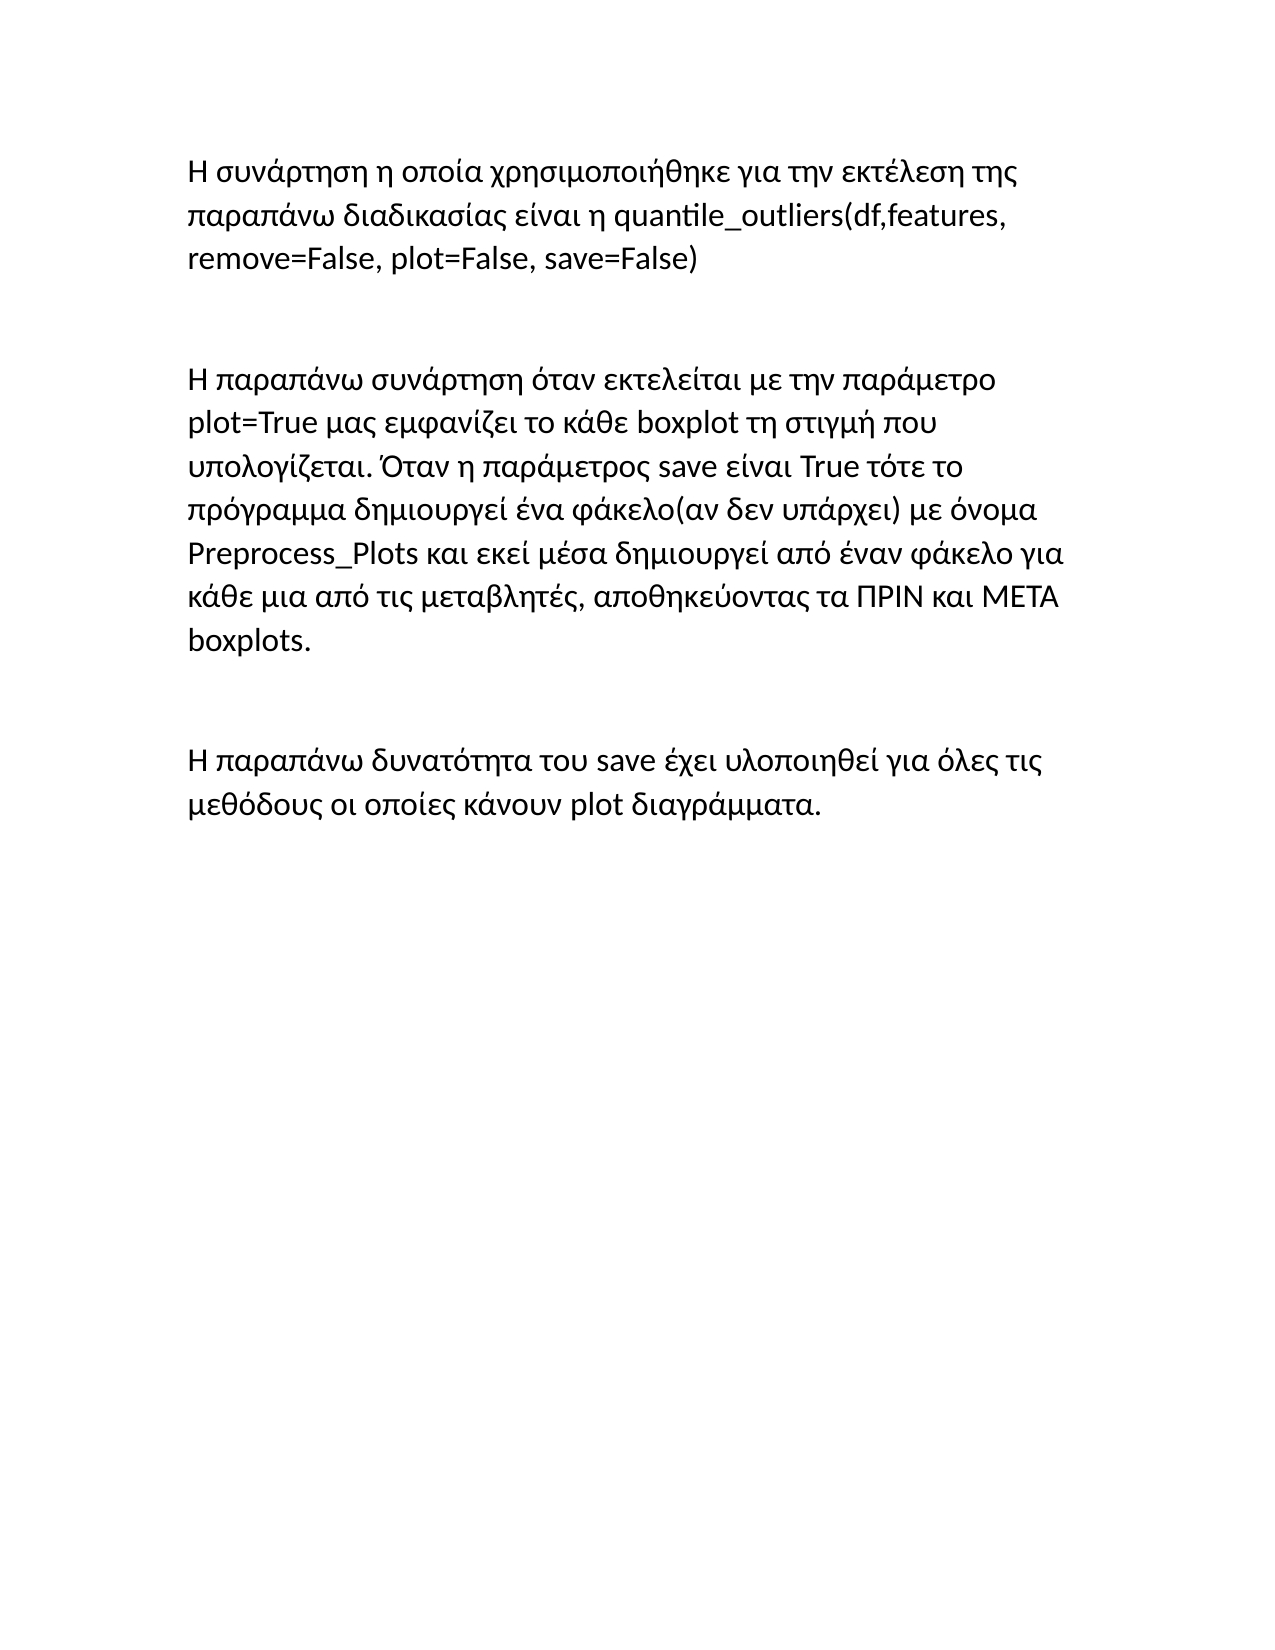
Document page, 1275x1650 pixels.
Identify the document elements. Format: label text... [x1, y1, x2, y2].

text Η συνάρτηση η οποία χρησιμοποιήθηκε για την εκτέλεση της παραπάνω διαδικασίας είναι η quantile_outliers(df,features, remove=False, plot=False, save=False) [187, 150, 1087, 278]
text Η παραπάνω συνάρτηση όταν εκτελείται με την παράμετρο plot=True μας εμφανίζει το κάθε boxplot τη στιγμή που υπολογίζεται. Όταν η παράμετρος save είναι True τότε το πρόγραμμα δημιουργεί ένα φάκελο(αν δεν υπάρχει) με όνομα Preprocess_Plots και εκεί μέσα δημιουργεί από έναν φάκελο για κάθε μια από τις μεταβλητές, αποθηκεύοντας τα ΠΡΙΝ και ΜΕΤΑ boxplots. [187, 357, 1087, 659]
text Η παραπάνω δυνατότητα του save έχει υλοποιηθεί για όλες τις μεθόδους οι οποίες κάνουν plot διαγράμματα. [187, 739, 1087, 823]
